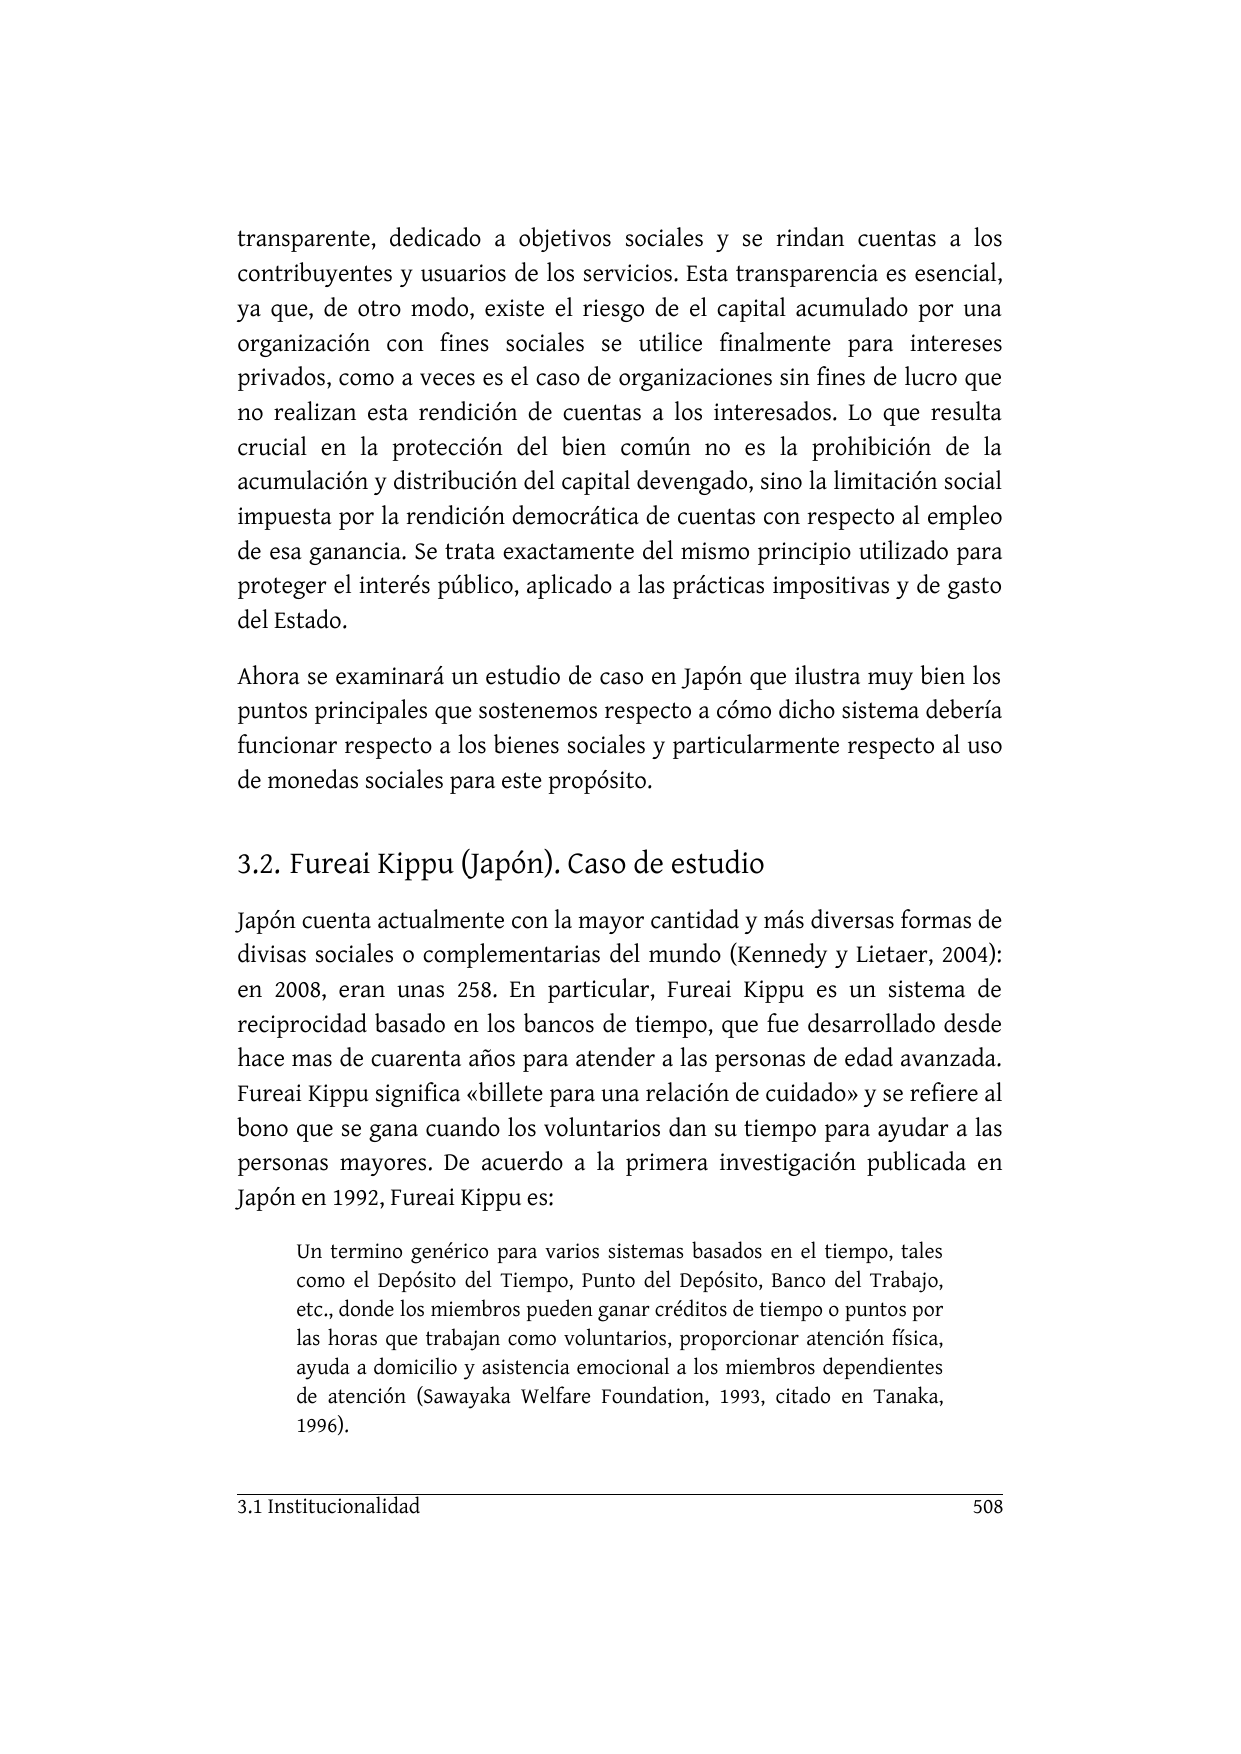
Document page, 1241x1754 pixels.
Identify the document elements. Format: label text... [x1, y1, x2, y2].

subtitle Fureai Kippu (Japón). Caso de estudio [237, 846, 1003, 882]
text Japón cuenta actualmente con la mayor cantidad y más diversas formas de divisas sociales o complementarias del mundo (Kennedy y Lietaer, 2004): en 2008, eran unas 258. En particular, Fureai Kippu es un sistema de reciprocidad basado en los bancos de tiempo, que fue desarrollado desde hace mas de cuarenta años para atender a las personas de edad avanzada. Fureai Kippu significa «billete para una relación de cuidado» y se refiere al bono que se gana cuando los voluntarios dan su tiempo para ayudar a las personas mayores. De acuerdo a la primera investigación publicada en Japón en 1992, Fureai Kippu es: [237, 906, 1003, 1213]
text Un termino genérico para varios sistemas basados en el tiempo, tales como el Depósito del Tiempo, Punto del Depósito, Banco del Trabajo, etc., donde los miembros pueden ganar créditos de tiempo o puntos por las horas que trabajan como voluntarios, proporcionar atención física, ayuda a domicilio y asistencia emocional a los miembros dependientes de atención (Sawayaka Welfare Foundation, 1993, citado en Tanaka, 1996). [296, 1239, 944, 1439]
text Ahora se examinará un estudio de caso en Japón que ilustra muy bien los puntos principales que sostenemos respecto a cómo dicho sistema debería funcionar respecto a los bienes sociales y particularmente respecto al uso de monedas sociales para este propósito. [237, 662, 1003, 795]
text transparente, dedicado a objetivos sociales y se rindan cuentas a los contribuyentes y usuarios de los servicios. Esta transparencia es esencial, ya que, de otro modo, existe el riesgo de el capital acumulado por una organización con fines sociales se utilice finalmente para intereses privados, como a veces es el caso de organizaciones sin fines de lucro que no realizan esta rendición de cuentas a los interesados. Lo que resulta crucial en la protección del bien común no es la prohibición de la acumulación y distribución del capital devengado, sino la limitación social impuesta por la rendición democrática de cuentas con respecto al empleo de esa ganancia. Se trata exactamente del mismo principio utilizado para proteger el interés público, aplicado a las prácticas impositivas y de gasto del Estado. [237, 225, 1003, 636]
